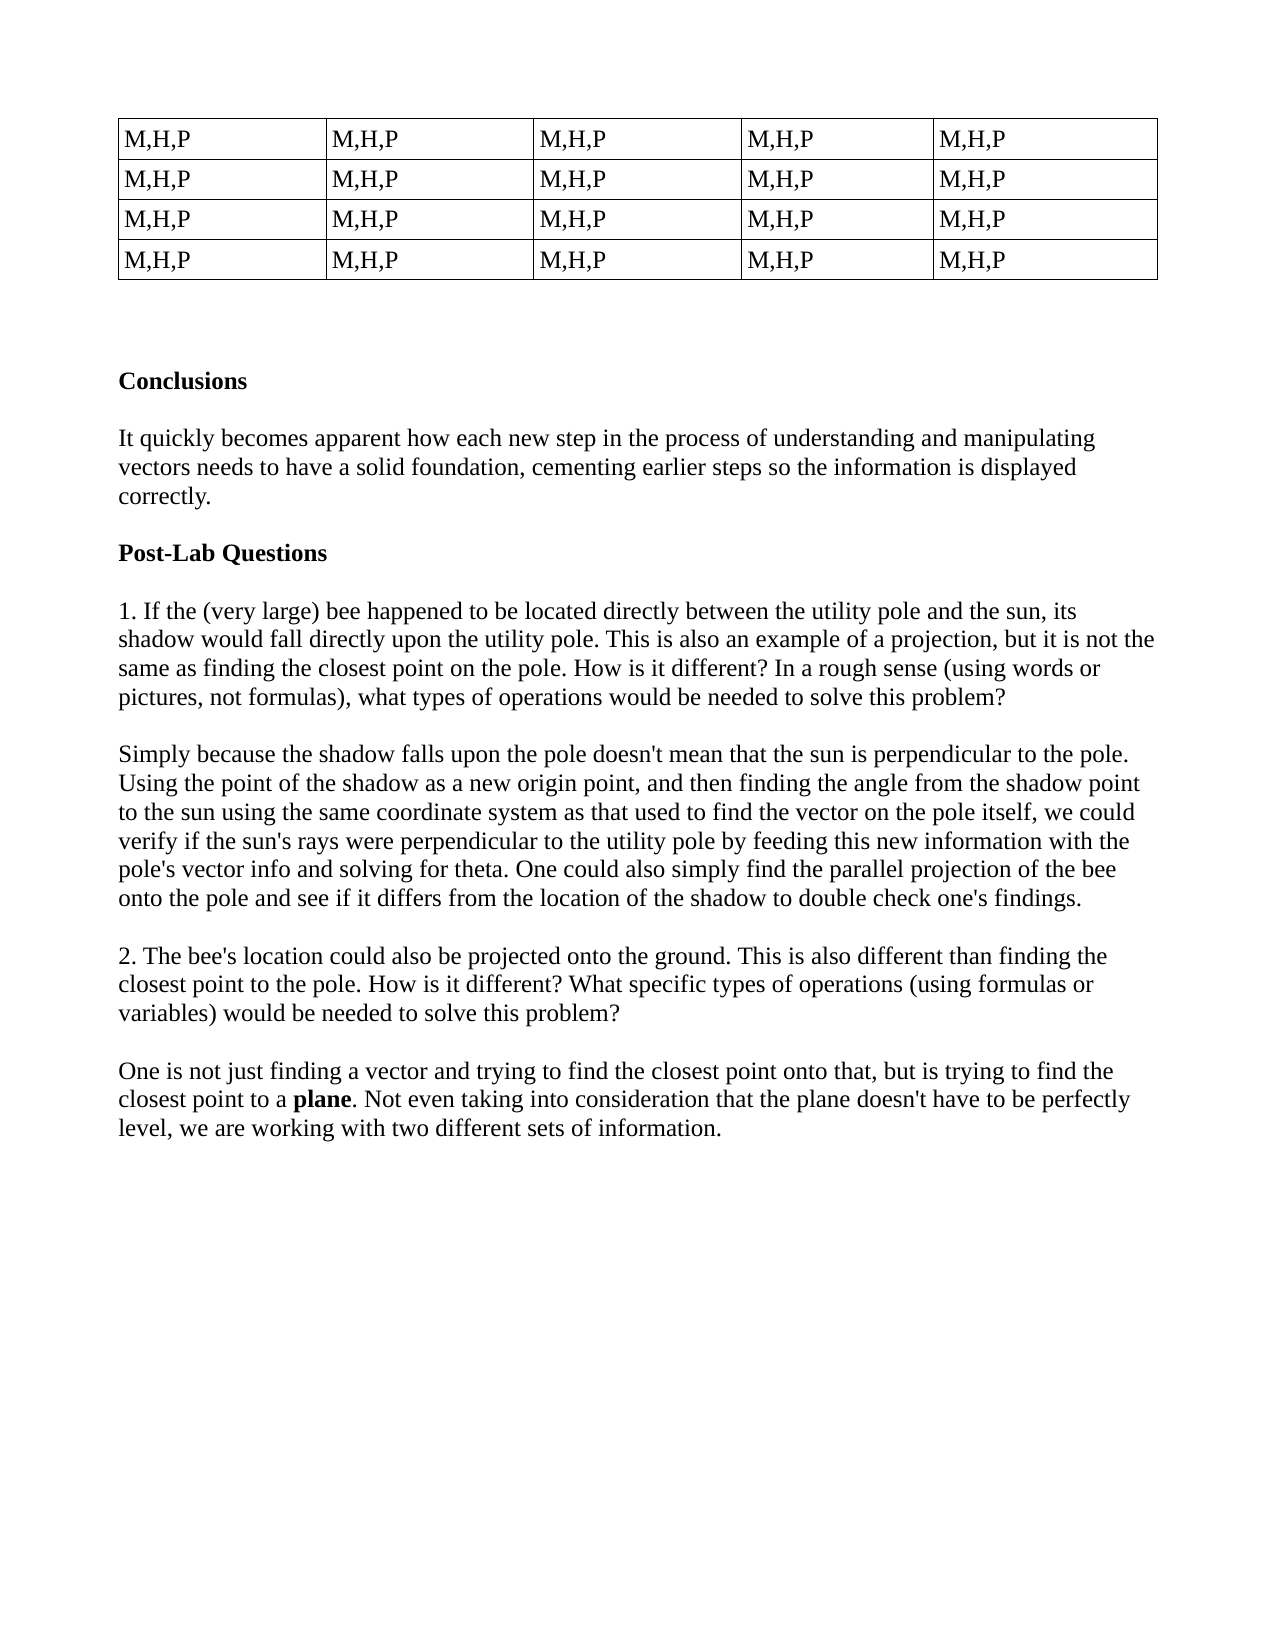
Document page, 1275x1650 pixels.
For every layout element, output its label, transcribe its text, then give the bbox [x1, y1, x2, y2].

table_cell M,H,P [934, 200, 1157, 239]
text It quickly becomes apparent how each new step in the process of understanding and manipulating vectors needs to have a solid foundation, cementing earlier steps so the information is displayed correctly. [118, 423, 1157, 509]
table_cell M,H,P [327, 119, 533, 158]
table_cell M,H,P [534, 119, 741, 158]
text Conclusions [118, 366, 1157, 394]
text One is not just finding a vector and trying to find the closest point onto that, but is trying to find the closest point to a plane. Not even taking into consideration that the plane doesn't have to be perfectly level, we are working with two different sets of information. [118, 1056, 1157, 1142]
table_cell M,H,P [534, 160, 741, 199]
text 2. The bee's location could also be projected onto the ground. This is also different than finding the closest point to the pole. How is it different? What specific types of operations (using formulas or variables) would be needed to solve this problem? [118, 941, 1157, 1027]
table_cell M,H,P [119, 240, 326, 279]
table_cell M,H,P [327, 240, 533, 279]
table_cell M,H,P [119, 160, 326, 199]
table_cell M,H,P [742, 240, 933, 279]
table_cell M,H,P [742, 200, 933, 239]
table_cell M,H,P [742, 160, 933, 199]
table_cell M,H,P [934, 160, 1157, 199]
text Post-Lab Questions [118, 538, 1157, 567]
table_cell M,H,P [742, 119, 933, 158]
text Simply because the shadow falls upon the pole doesn't mean that the sun is perpendicular to the pole. Using the point of the shadow as a new origin point, and then finding the angle from the shadow point to the sun using the same coordinate system as that used to find the vector on the pole itself, we could verify if the sun's rays were perpendicular to the utility pole by feeding this new information with the pole's vector info and solving for theta. One could also simply find the parallel projection of the bee onto the pole and see if it differs from the location of the shadow to double check one's findings. [118, 739, 1157, 912]
table_cell M,H,P [934, 119, 1157, 158]
table_cell M,H,P [534, 200, 741, 239]
table_cell M,H,P [327, 160, 533, 199]
table_cell M,H,P [534, 240, 741, 279]
table_cell M,H,P [934, 240, 1157, 279]
table_cell M,H,P [119, 200, 326, 239]
table_cell M,H,P [119, 119, 326, 158]
text 1. If the (very large) bee happened to be located directly between the utility pole and the sun, its shadow would fall directly upon the utility pole. This is also an example of a projection, but it is not the same as finding the closest point on the pole. How is it different? In a rough sense (using words or pictures, not formulas), what types of operations would be needed to solve this problem? [118, 596, 1157, 711]
table_cell M,H,P [327, 200, 533, 239]
